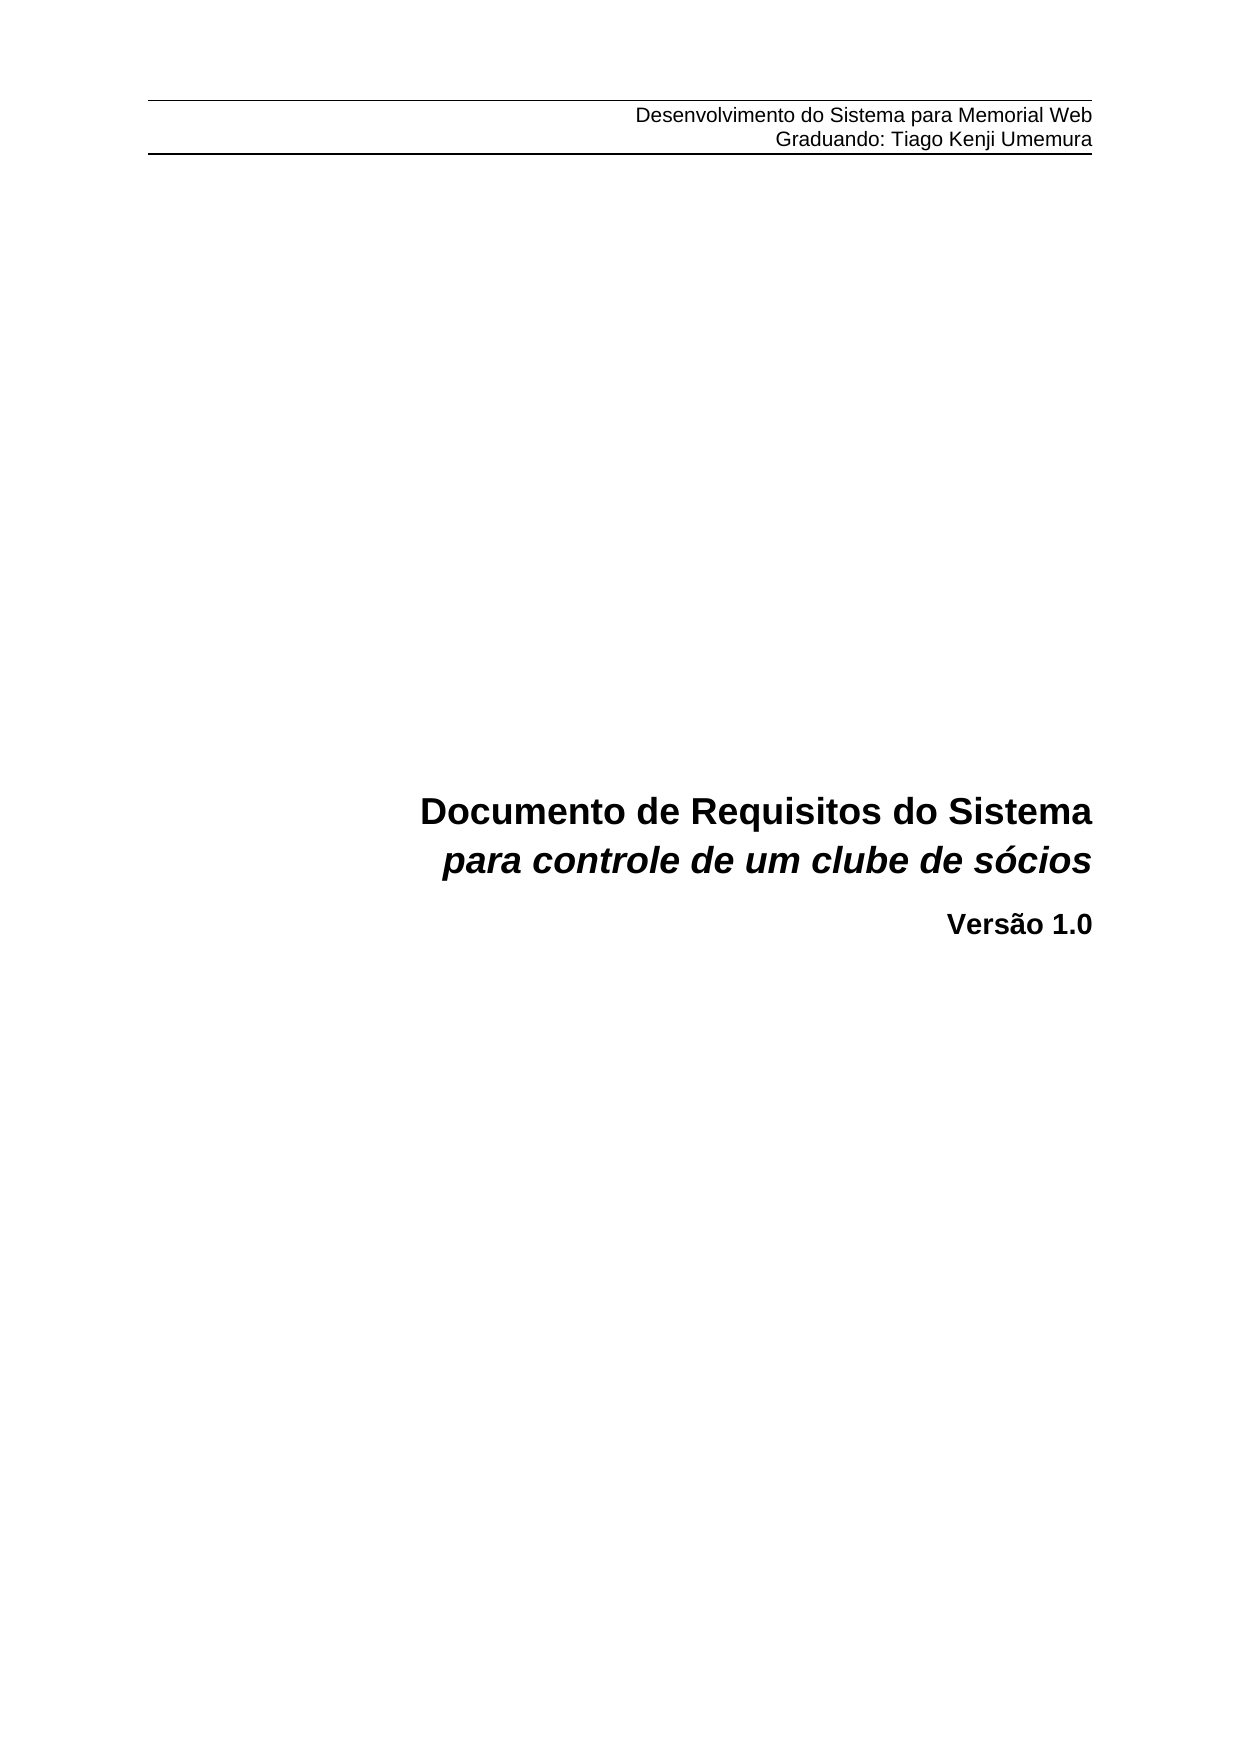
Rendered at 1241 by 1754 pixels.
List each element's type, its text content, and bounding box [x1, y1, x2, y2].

text Documento de Requisitos do Sistema [148, 789, 1092, 832]
text para controle de um clube de sócios [148, 838, 1092, 882]
text Versão 1.0 [148, 907, 1092, 940]
